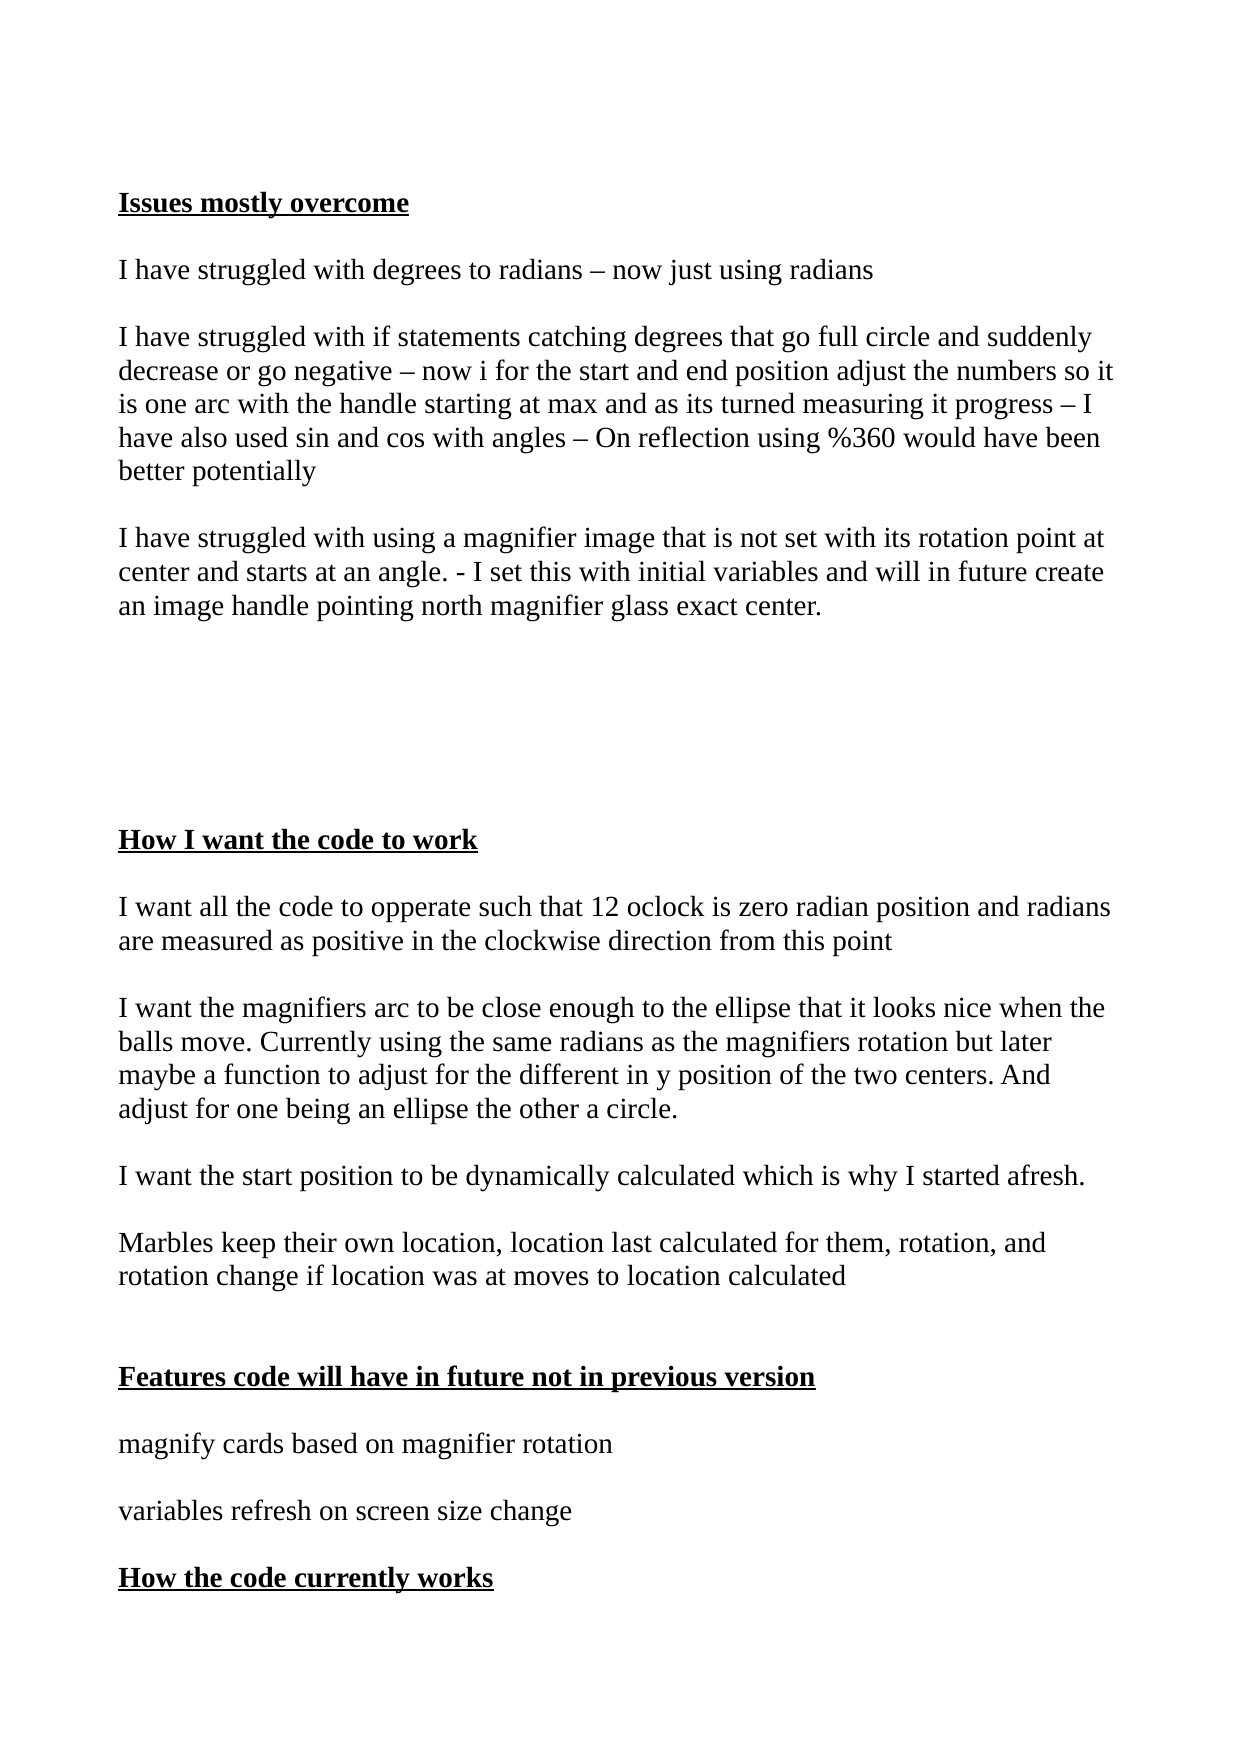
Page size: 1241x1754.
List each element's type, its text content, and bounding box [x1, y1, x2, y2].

text magnify cards based on magnifier rotation [118, 1426, 1122, 1460]
text Issues mostly overcome [118, 185, 1122, 219]
text I have struggled with using a magnifier image that is not set with its rotation point at center and starts at an angle. - I set this with initial variables and will in future create an image handle pointing north magnifier glass exact center. [118, 521, 1122, 621]
text Features code will have in future not in previous version [118, 1359, 1122, 1393]
text variables refresh on screen size change [118, 1493, 1122, 1527]
text I want all the code to opperate such that 12 oclock is zero radian position and radians are measured as positive in the clockwise direction from this point [118, 889, 1122, 957]
text How the code currently works [118, 1560, 1122, 1594]
text I have struggled with degrees to radians – now just using radians [118, 252, 1122, 286]
text How I want the code to work [118, 822, 1122, 856]
text I want the start position to be dynamically calculated which is why I started afresh. [118, 1158, 1122, 1191]
text I want the magnifiers arc to be close enough to the ellipse that it looks nice when the balls move. Currently using the same radians as the magnifiers rotation but later maybe a function to adjust for the different in y position of the two centers. And adjust for one being an ellipse the other a circle. [118, 990, 1122, 1124]
text I have struggled with if statements catching degrees that go full circle and suddenly decrease or go negative – now i for the start and end position adjust the numbers so it is one arc with the handle starting at max and as its turned measuring it progress – I have also used sin and cos with angles – On reflection using %360 would have been better potentially [118, 319, 1122, 487]
text Marbles keep their own location, location last calculated for them, rotation, and rotation change if location was at moves to location calculated [118, 1225, 1122, 1292]
